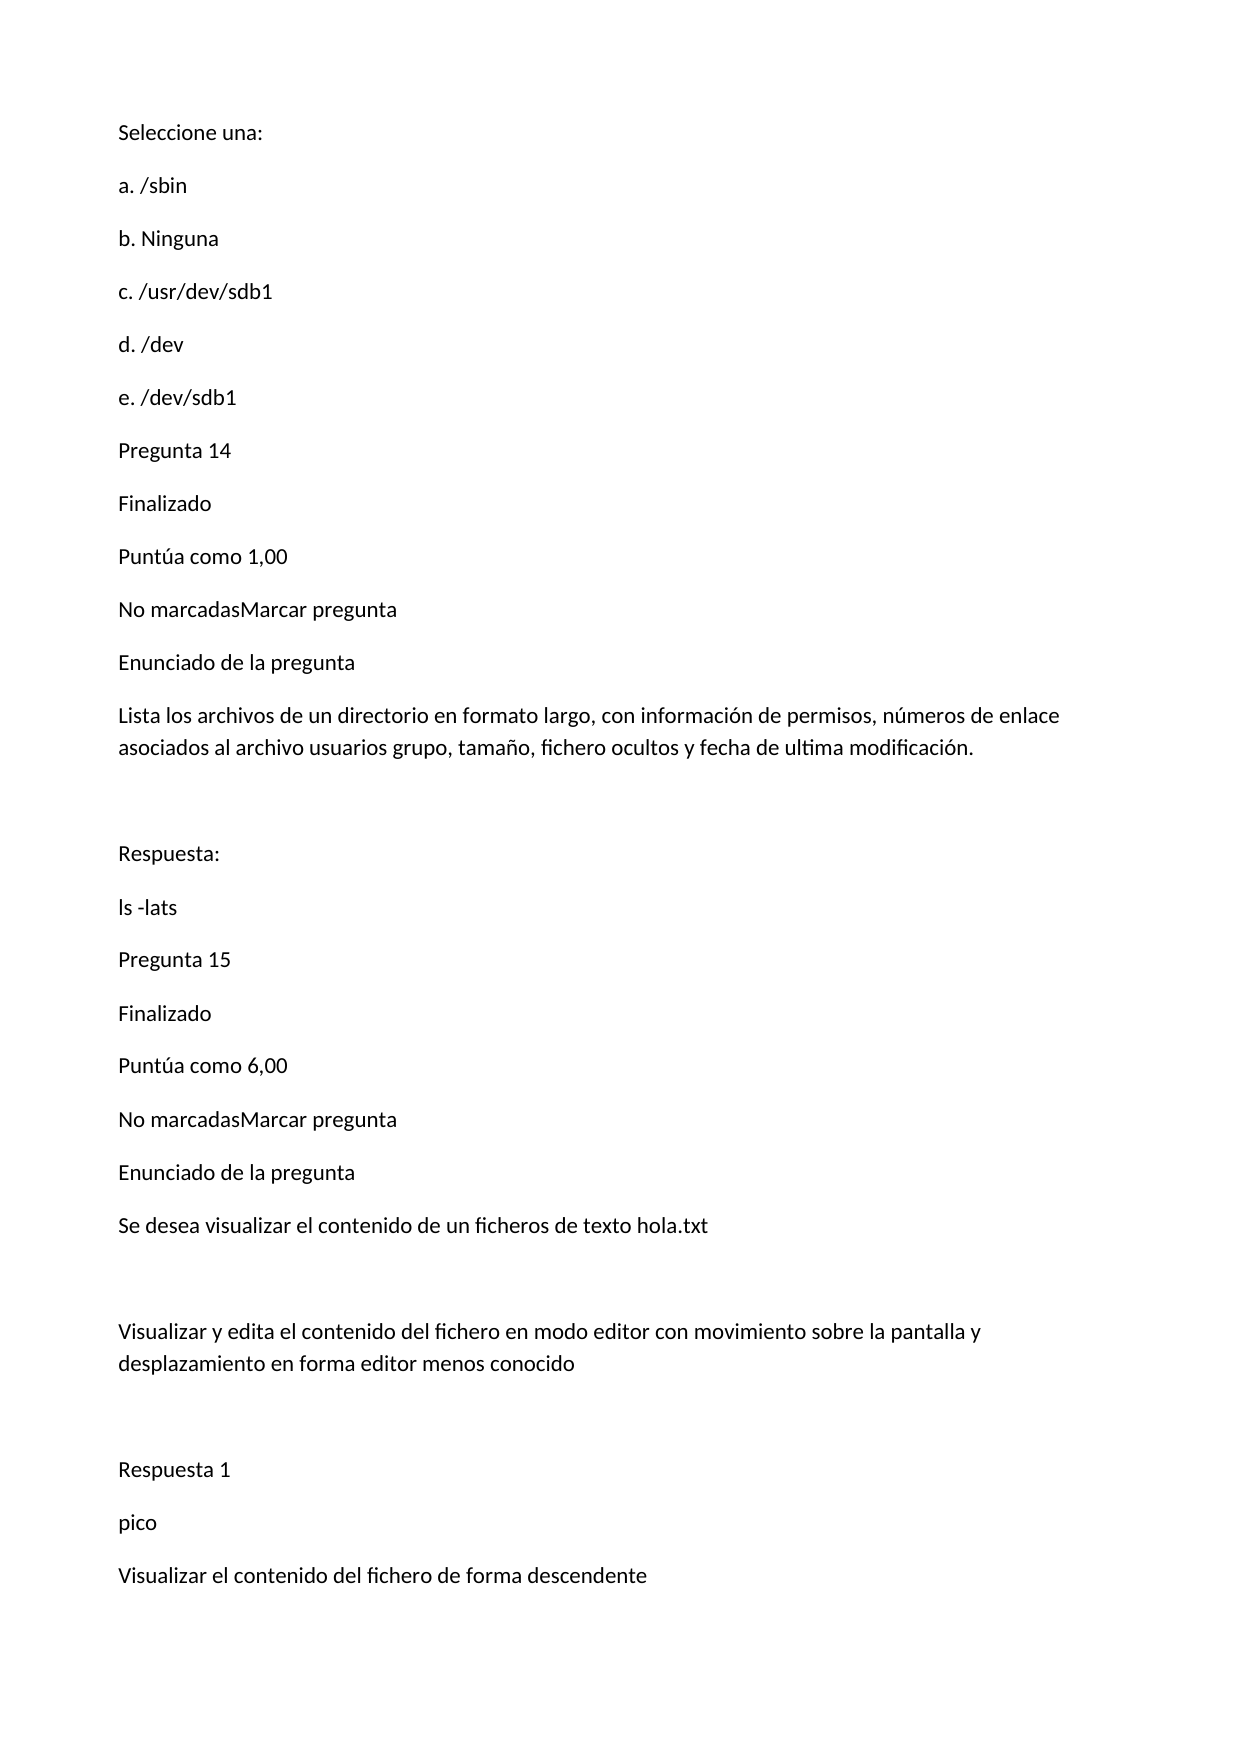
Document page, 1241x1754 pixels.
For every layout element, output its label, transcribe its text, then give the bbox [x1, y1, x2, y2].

text Enunciado de la pregunta [118, 648, 1122, 676]
text Respuesta 1 [118, 1455, 1122, 1483]
text Pregunta 15 [118, 946, 1122, 974]
text pico [118, 1508, 1122, 1536]
text a. /sbin [118, 171, 1122, 199]
text Respuesta: [118, 839, 1122, 868]
text Puntúa como 1,00 [118, 542, 1122, 570]
text Lista los archivos de un directorio en formato largo, con información de permisos, números de enlace asociados al archivo usuarios grupo, tamaño, fichero ocultos y fecha de ultima modificación. [118, 701, 1122, 762]
text Se desea visualizar el contenido de un ficheros de texto hola.txt [118, 1211, 1122, 1239]
text e. /dev/sdb1 [118, 383, 1122, 411]
text Finalizado [118, 489, 1122, 517]
text ls -lats [118, 893, 1122, 921]
text c. /usr/dev/sdb1 [118, 277, 1122, 305]
text Puntúa como 6,00 [118, 1052, 1122, 1080]
text Finalizado [118, 999, 1122, 1027]
text Visualizar y edita el contenido del fichero en modo editor con movimiento sobre la pantalla y desplazamiento en forma editor menos conocido [118, 1317, 1122, 1377]
text Enunciado de la pregunta [118, 1158, 1122, 1186]
text No marcadasMarcar pregunta [118, 1105, 1122, 1133]
text No marcadasMarcar pregunta [118, 595, 1122, 623]
text Visualizar el contenido del fichero de forma descendente [118, 1561, 1122, 1589]
text b. Ninguna [118, 224, 1122, 252]
text Seleccione una: [118, 118, 1122, 146]
text Pregunta 14 [118, 436, 1122, 464]
text d. /dev [118, 330, 1122, 358]
